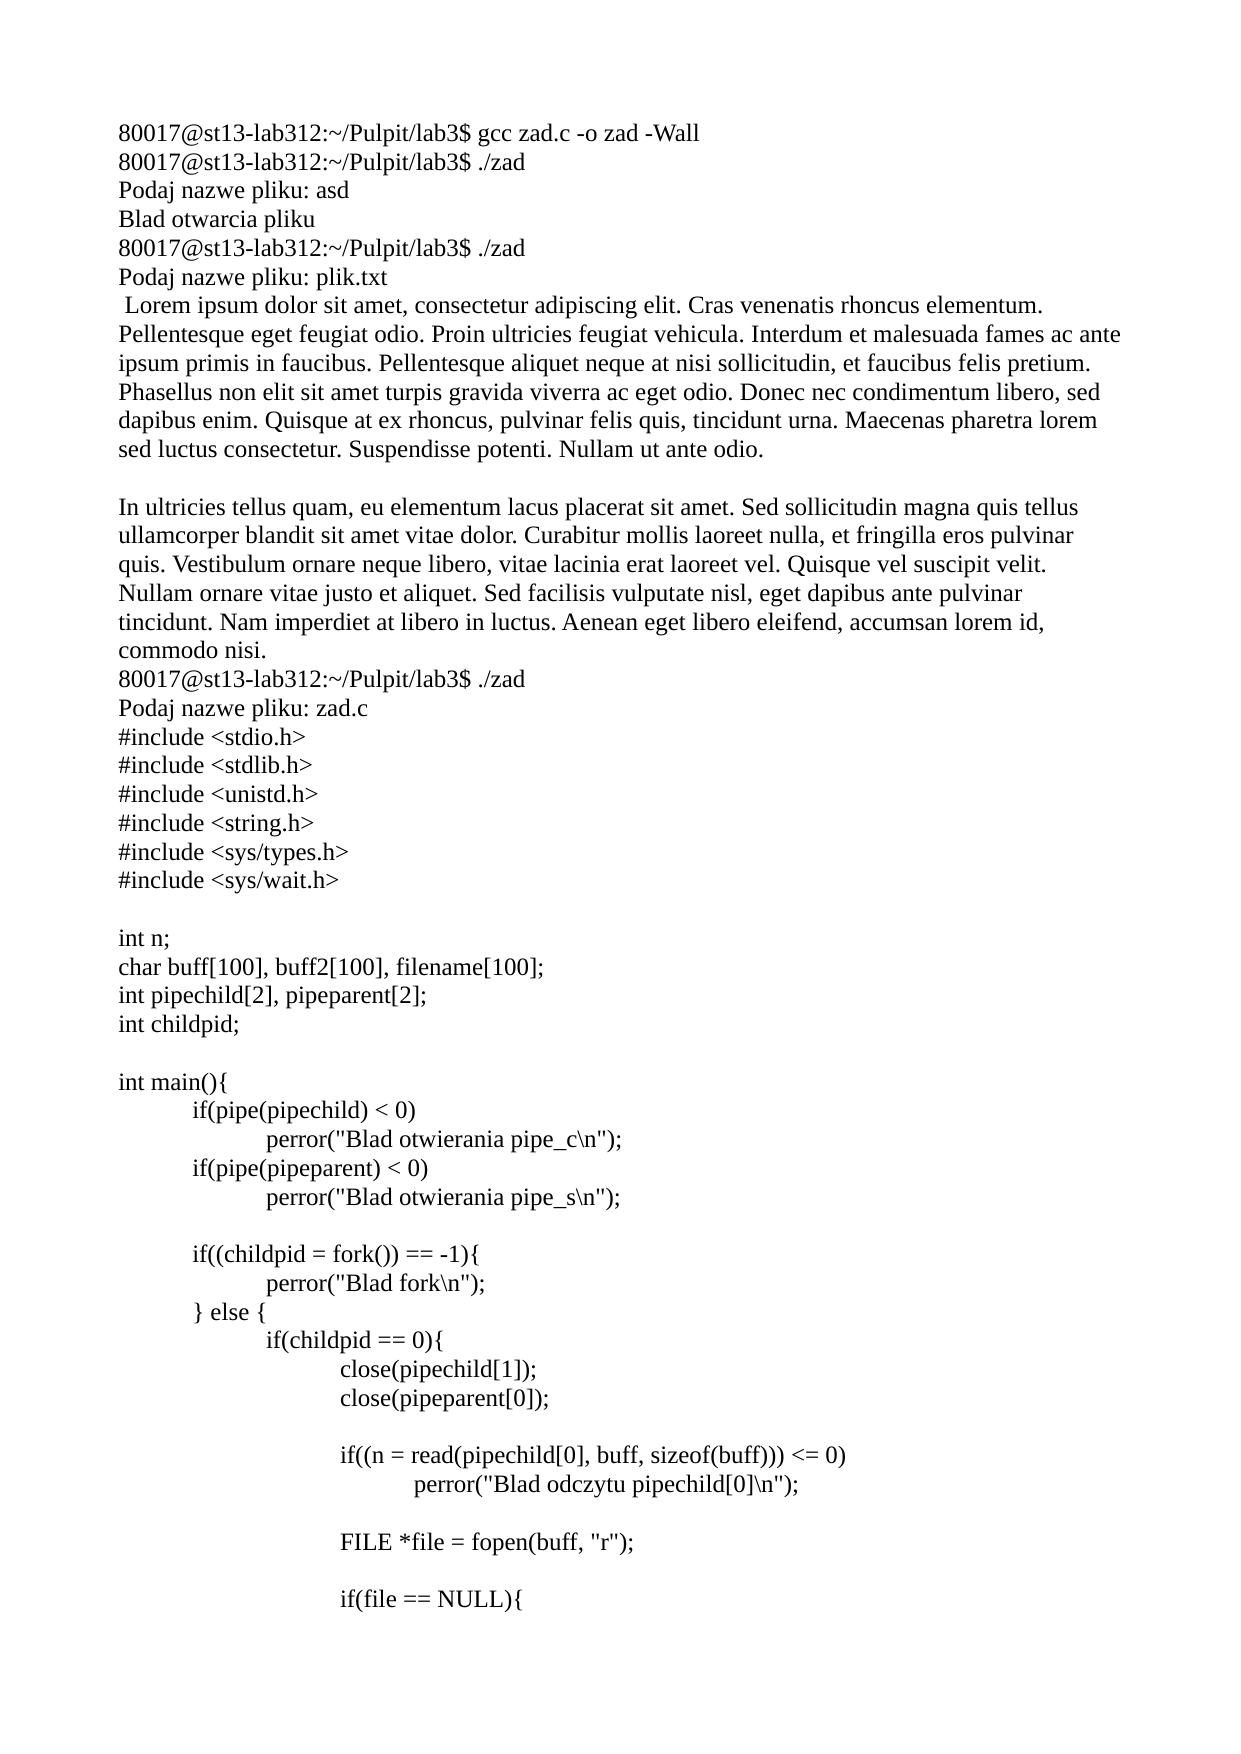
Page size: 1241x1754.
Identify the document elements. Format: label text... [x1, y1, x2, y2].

text if((childpid = fork()) == -1){ [118, 1239, 1122, 1268]
text Podaj nazwe pliku: plik.txt [118, 262, 1122, 291]
text 80017@st13-lab312:~/Pulpit/lab3$ gcc zad.c -o zad -Wall [118, 118, 1122, 147]
text 80017@st13-lab312:~/Pulpit/lab3$ ./zad [118, 147, 1122, 176]
text #include <sys/wait.h> [118, 866, 1122, 894]
text FILE *file = fopen(buff, "r"); [118, 1527, 1122, 1556]
text if((n = read(pipechild[0], buff, sizeof(buff))) <= 0) [118, 1441, 1122, 1469]
text if(pipe(pipeparent) < 0) [118, 1153, 1122, 1182]
text close(pipechild[1]); [118, 1354, 1122, 1383]
text perror("Blad fork\n"); [118, 1268, 1122, 1297]
text 80017@st13-lab312:~/Pulpit/lab3$ ./zad [118, 664, 1122, 693]
text int main(){ [118, 1067, 1122, 1096]
text #include <stdio.h> [118, 722, 1122, 751]
text close(pipeparent[0]); [118, 1383, 1122, 1412]
text In ultricies tellus quam, eu elementum lacus placerat sit amet. Sed sollicitudin magna quis tellus ullamcorper blandit sit amet vitae dolor. Curabitur mollis laoreet nulla, et fringilla eros pulvinar quis. Vestibulum ornare neque libero, vitae lacinia erat laoreet vel. Quisque vel suscipit velit. Nullam ornare vitae justo et aliquet. Sed facilisis vulputate nisl, eget dapibus ante pulvinar tincidunt. Nam imperdiet at libero in luctus. Aenean eget libero eleifend, accumsan lorem id, commodo nisi. [118, 492, 1122, 664]
text Podaj nazwe pliku: asd [118, 176, 1122, 204]
text #include <stdlib.h> [118, 751, 1122, 779]
text } else { [118, 1297, 1122, 1326]
text perror("Blad otwierania pipe_s\n"); [118, 1182, 1122, 1211]
text char buff[100], buff2[100], filename[100]; [118, 952, 1122, 981]
text if(file == NULL){ [118, 1584, 1122, 1613]
text 80017@st13-lab312:~/Pulpit/lab3$ ./zad [118, 233, 1122, 262]
text #include <string.h> [118, 808, 1122, 837]
text int pipechild[2], pipeparent[2]; [118, 981, 1122, 1009]
text perror("Blad otwierania pipe_c\n"); [118, 1124, 1122, 1153]
text if(pipe(pipechild) < 0) [118, 1096, 1122, 1124]
text Podaj nazwe pliku: zad.c [118, 693, 1122, 722]
text #include <sys/types.h> [118, 837, 1122, 866]
text int n; [118, 923, 1122, 952]
text Lorem ipsum dolor sit amet, consectetur adipiscing elit. Cras venenatis rhoncus elementum. Pellentesque eget feugiat odio. Proin ultricies feugiat vehicula. Interdum et malesuada fames ac ante ipsum primis in faucibus. Pellentesque aliquet neque at nisi sollicitudin, et faucibus felis pretium. Phasellus non elit sit amet turpis gravida viverra ac eget odio. Donec nec condimentum libero, sed dapibus enim. Quisque at ex rhoncus, pulvinar felis quis, tincidunt urna. Maecenas pharetra lorem sed luctus consectetur. Suspendisse potenti. Nullam ut ante odio. [118, 291, 1122, 463]
text perror("Blad odczytu pipechild[0]\n"); [118, 1469, 1122, 1498]
text Blad otwarcia pliku [118, 204, 1122, 233]
text if(childpid == 0){ [118, 1326, 1122, 1354]
text #include <unistd.h> [118, 779, 1122, 808]
text int childpid; [118, 1009, 1122, 1038]
